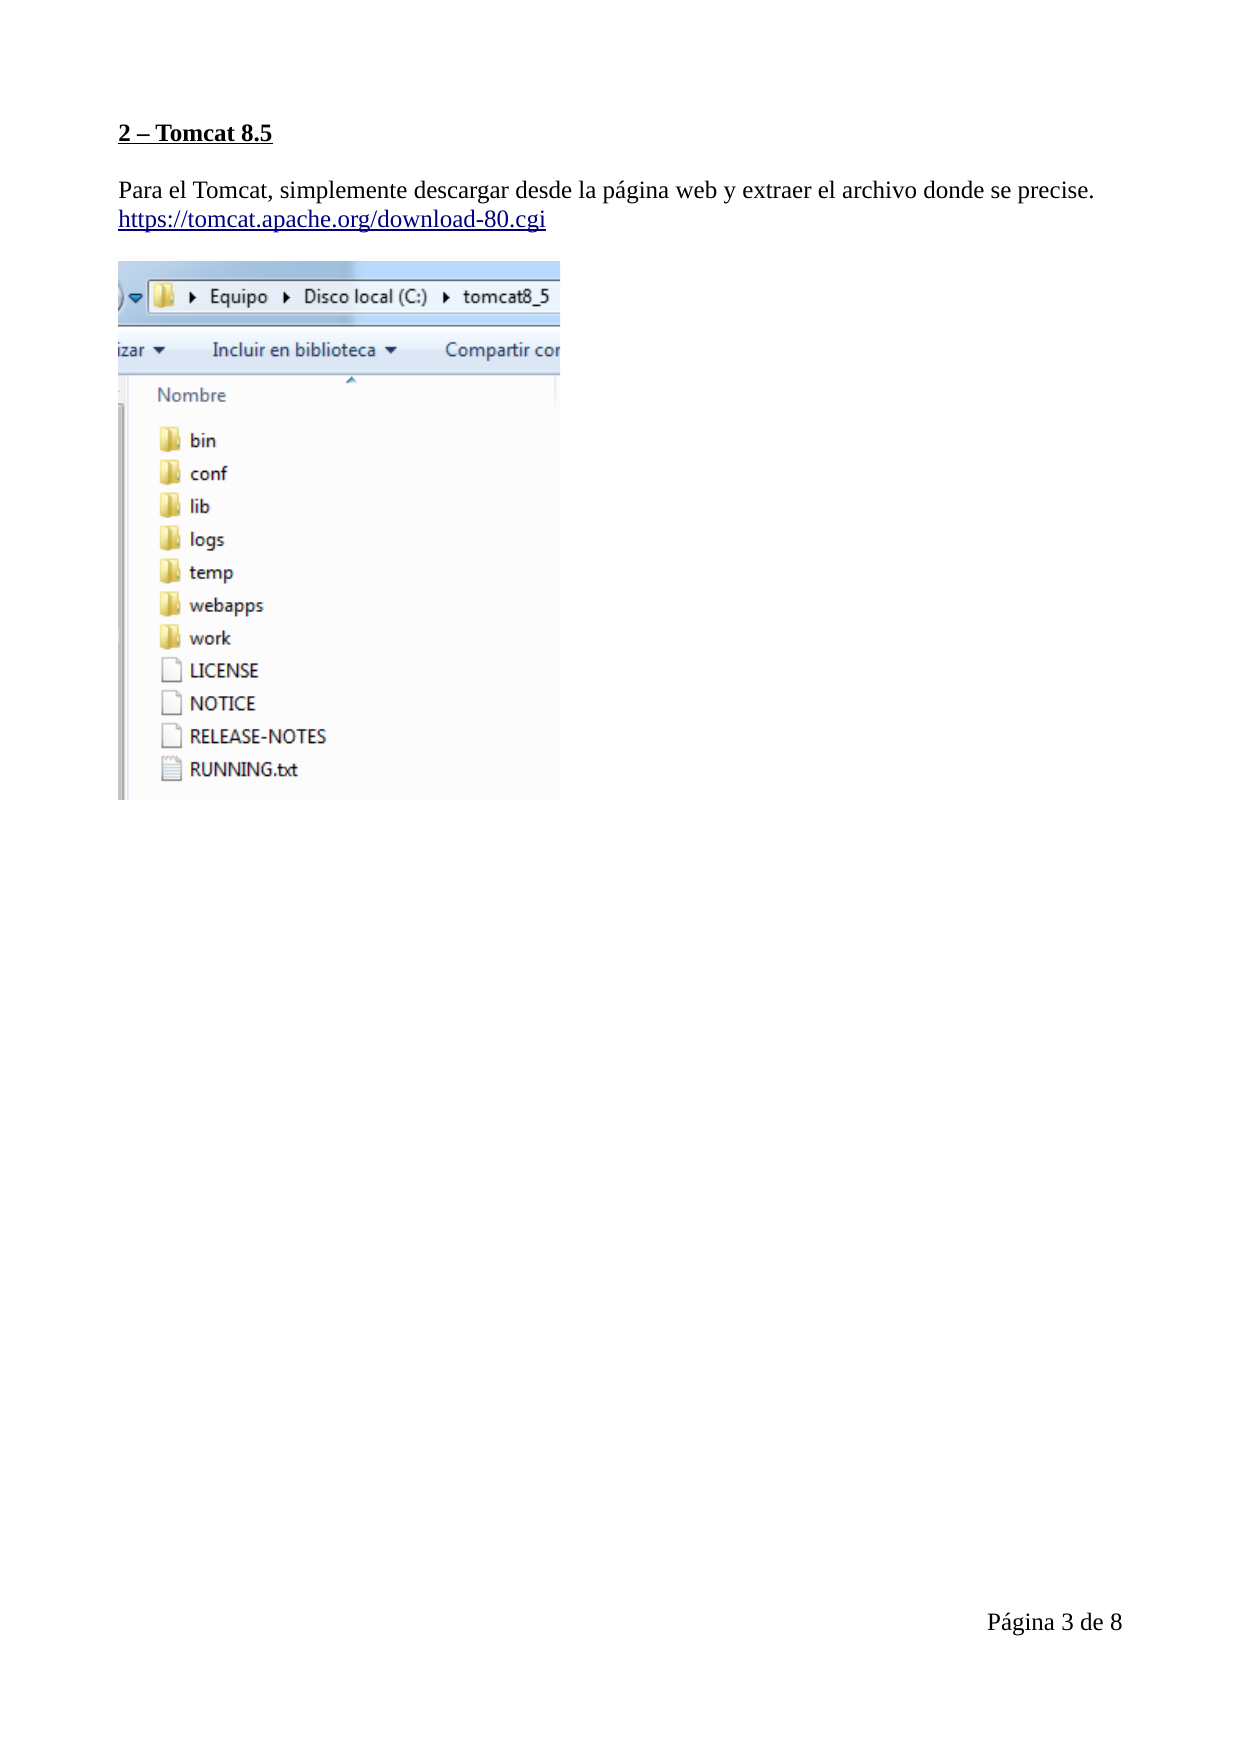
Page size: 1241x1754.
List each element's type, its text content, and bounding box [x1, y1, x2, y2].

picture [118, 261, 561, 800]
text 2 – Tomcat 8.5 [118, 118, 1122, 147]
text Para el Tomcat, simplemente descargar desde la página web y extraer el archivo donde se precise. [118, 176, 1122, 204]
text https://tomcat.apache.org/download-80.cgi [118, 204, 1122, 233]
